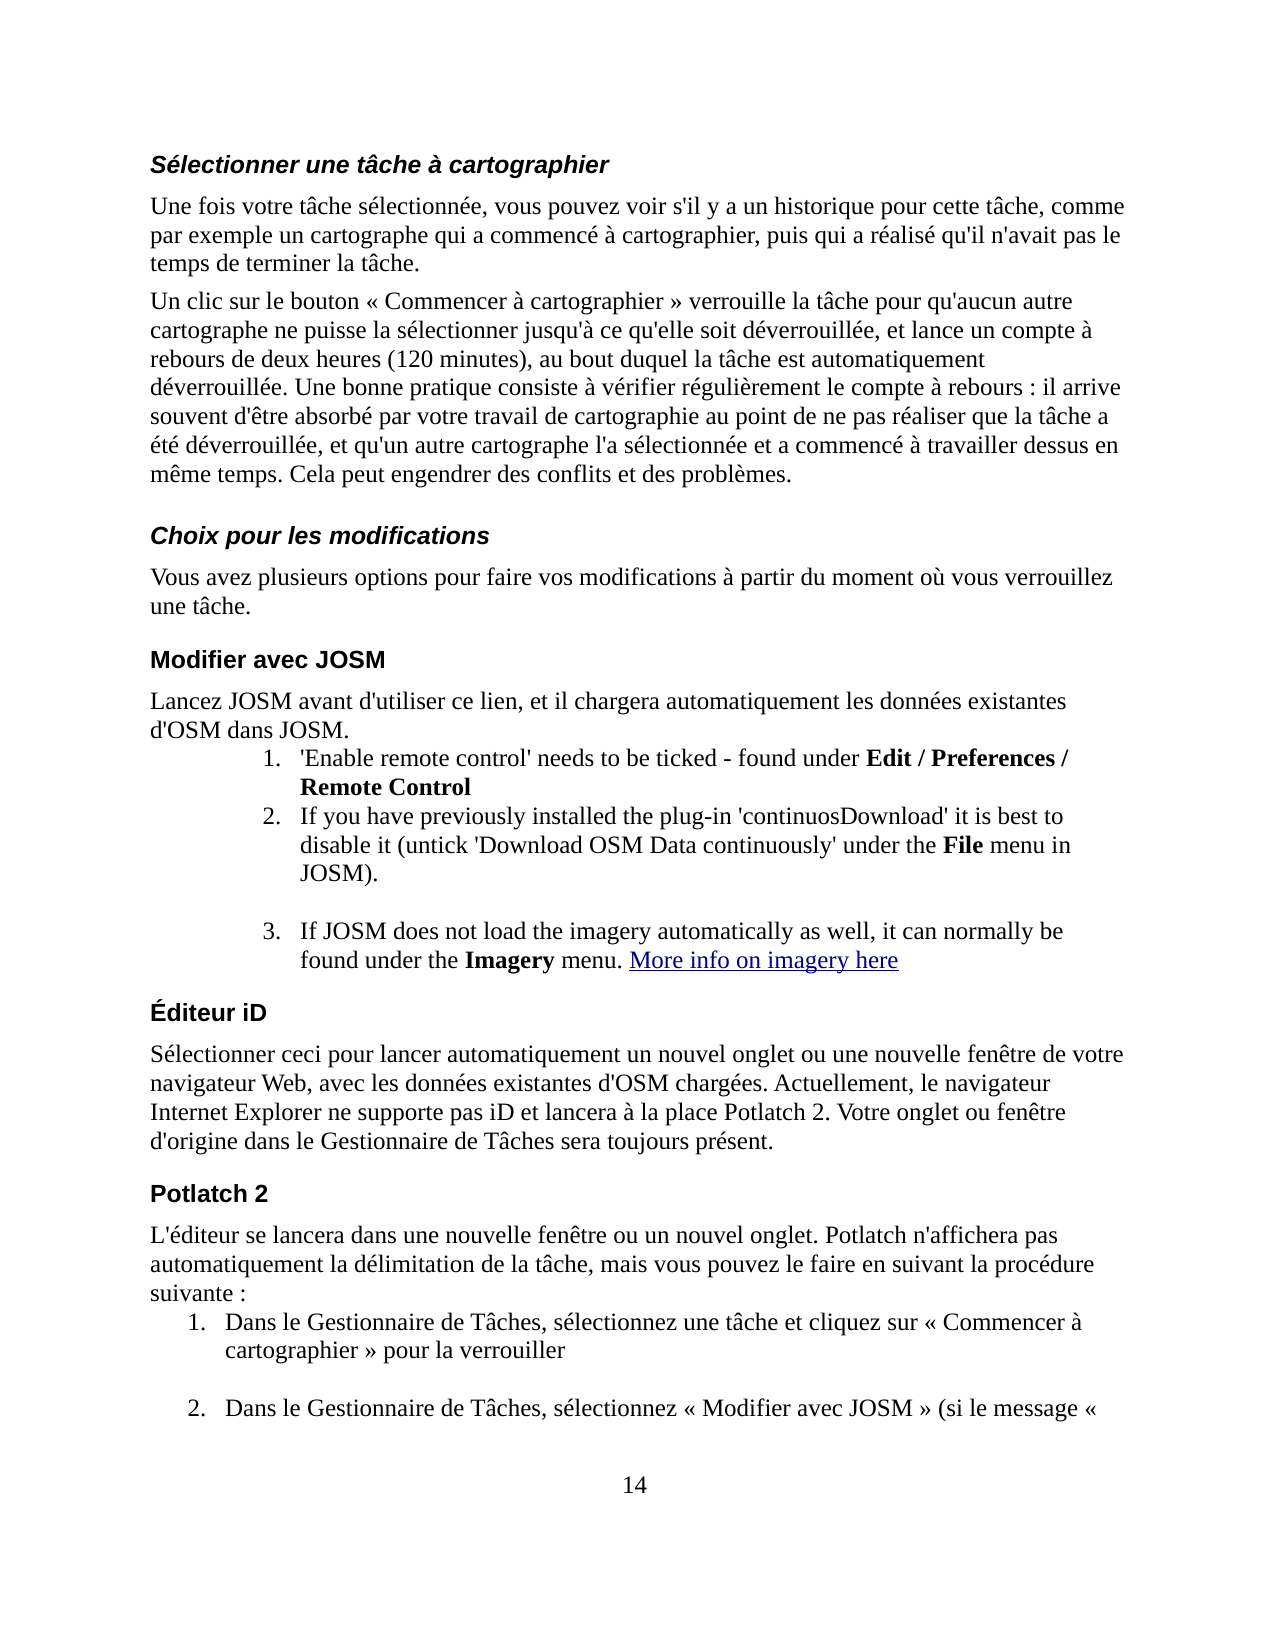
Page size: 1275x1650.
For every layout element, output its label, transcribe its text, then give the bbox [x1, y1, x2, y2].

subtitle Potlatch 2 [150, 1179, 1125, 1208]
list Dans le Gestionnaire de Tâches, sélectionnez « Modifier avec JOSM » (si le message « [187, 1393, 1125, 1422]
text Vous avez plusieurs options pour faire vos modifications à partir du moment où vous verrouillez une tâche. [150, 562, 1125, 620]
text Lancez JOSM avant d'utiliser ce lien, et il chargera automatiquement les données existantes d'OSM dans JOSM. [150, 686, 1125, 743]
text L'éditeur se lancera dans une nouvelle fenêtre ou un nouvel onglet. Potlatch n'affichera pas automatiquement la délimitation de la tâche, mais vous pouvez le faire en suivant la procédure suivante : [150, 1221, 1125, 1307]
subtitle Modifier avec JOSM [150, 645, 1125, 673]
text Un clic sur le bouton « Commencer à cartographier » verrouille la tâche pour qu'aucun autre cartographe ne puisse la sélectionner jusqu'à ce qu'elle soit déverrouillée, et lance un compte à rebours de deux heures (120 minutes), au bout duquel la tâche est automatiquement déverrouillée. Une bonne pratique consiste à vérifier régulièrement le compte à rebours : il arrive souvent d'être absorbé par votre travail de cartographie au point de ne pas réaliser que la tâche a été déverrouillée, et qu'un autre cartographe l'a sélectionnée et a commencé à travailler dessus en même temps. Cela peut engendrer des conflits et des problèmes. [150, 286, 1125, 487]
text Sélectionner ceci pour lancer automatiquement un nouvel onglet ou une nouvelle fenêtre de votre navigateur Web, avec les données existantes d'OSM chargées. Actuellement, le navigateur Internet Explorer ne supporte pas iD et lancera à la place Potlatch 2. Votre onglet ou fenêtre d'origine dans le Gestionnaire de Tâches sera toujours présent. [150, 1039, 1125, 1154]
list 'Enable remote control' needs to be ticked - found under Edit / Preferences / Remote Control [262, 743, 1125, 801]
subtitle Choix pour les modifications [150, 521, 1125, 550]
list If you have previously installed the plug-in 'continuosDownload' it is best to disable it (untick 'Download OSM Data continuously' under the File menu in JOSM). [262, 801, 1125, 916]
subtitle Éditeur iD [150, 998, 1125, 1027]
list If JOSM does not load the imagery automatically as well, it can normally be found under the Imagery menu. More info on imagery here [262, 916, 1125, 973]
text Une fois votre tâche sélectionnée, vous pouvez voir s'il y a un historique pour cette tâche, comme par exemple un cartographe qui a commencé à cartographier, puis qui a réalisé qu'il n'avait pas le temps de terminer la tâche. [150, 191, 1125, 277]
list Dans le Gestionnaire de Tâches, sélectionnez une tâche et cliquez sur « Commencer à cartographier » pour la verrouiller [187, 1307, 1125, 1393]
subtitle Sélectionner une tâche à cartographier [150, 150, 1125, 178]
